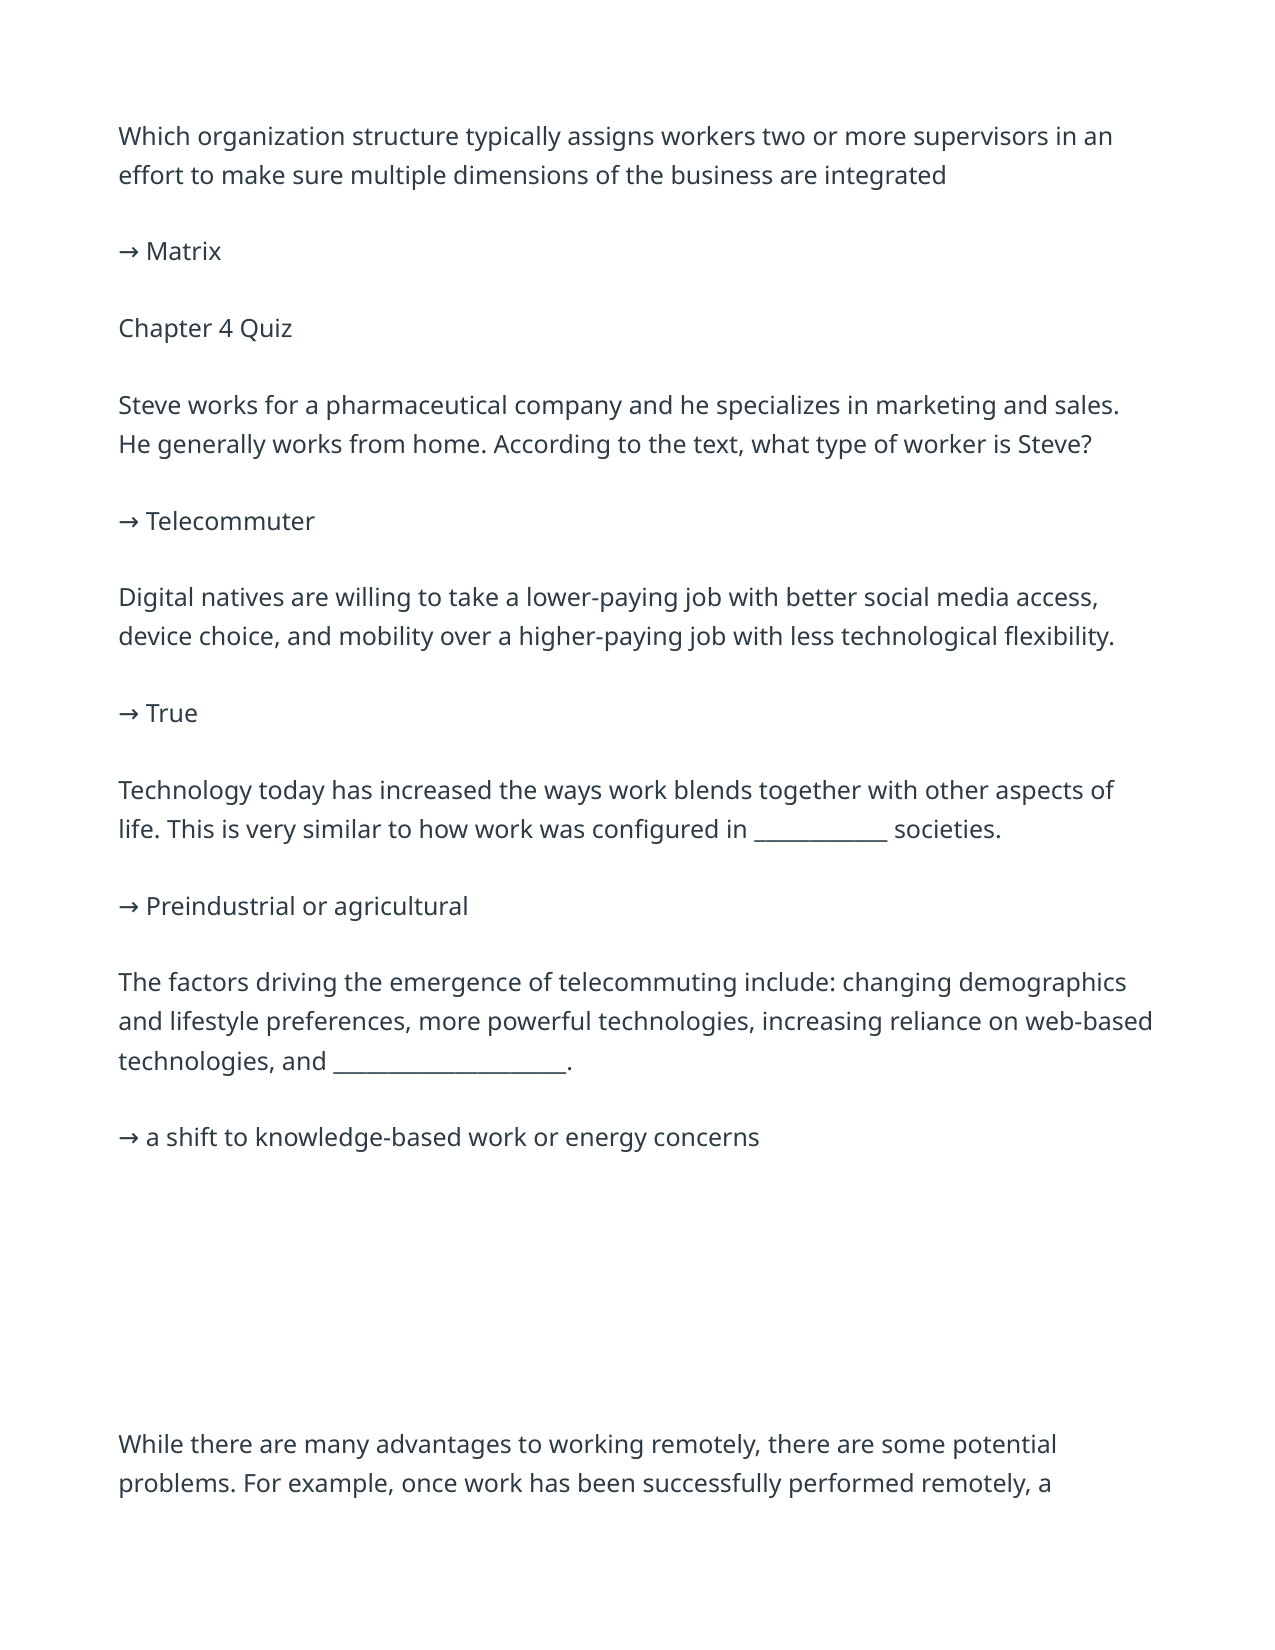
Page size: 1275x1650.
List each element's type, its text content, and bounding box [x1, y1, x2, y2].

text Steve works for a pharmaceutical company and he specializes in marketing and sales. He generally works from home. According to the text, what type of worker is Steve? [118, 387, 1157, 461]
text → Matrix [118, 234, 1157, 268]
text Which organization structure typically assigns workers two or more supervisors in an effort to make sure multiple dimensions of the business are integrated [118, 118, 1157, 191]
text Digital natives are willing to take a lower-paying job with better social media access, device choice, and mobility over a higher-paying job with less technological flexibility. [118, 580, 1157, 653]
text Technology today has increased the ways work blends together with other aspects of life. This is very similar to how work was configured in ____________ societies. [118, 772, 1157, 846]
text → Telecommuter [118, 503, 1157, 537]
text → Preindustrial or agricultural [118, 888, 1157, 922]
text → a shift to knowledge-based work or energy concerns [118, 1120, 1157, 1154]
text The factors driving the emergence of telecommuting include: changing demographics and lifestyle preferences, more powerful technologies, increasing reliance on web-based technologies, and _____________________. [118, 965, 1157, 1077]
text Chapter 4 Quiz [118, 311, 1157, 345]
text While there are many advantages to working remotely, there are some potential problems. For example, once work has been successfully performed remotely, a [118, 1426, 1157, 1500]
text → True [118, 696, 1157, 730]
